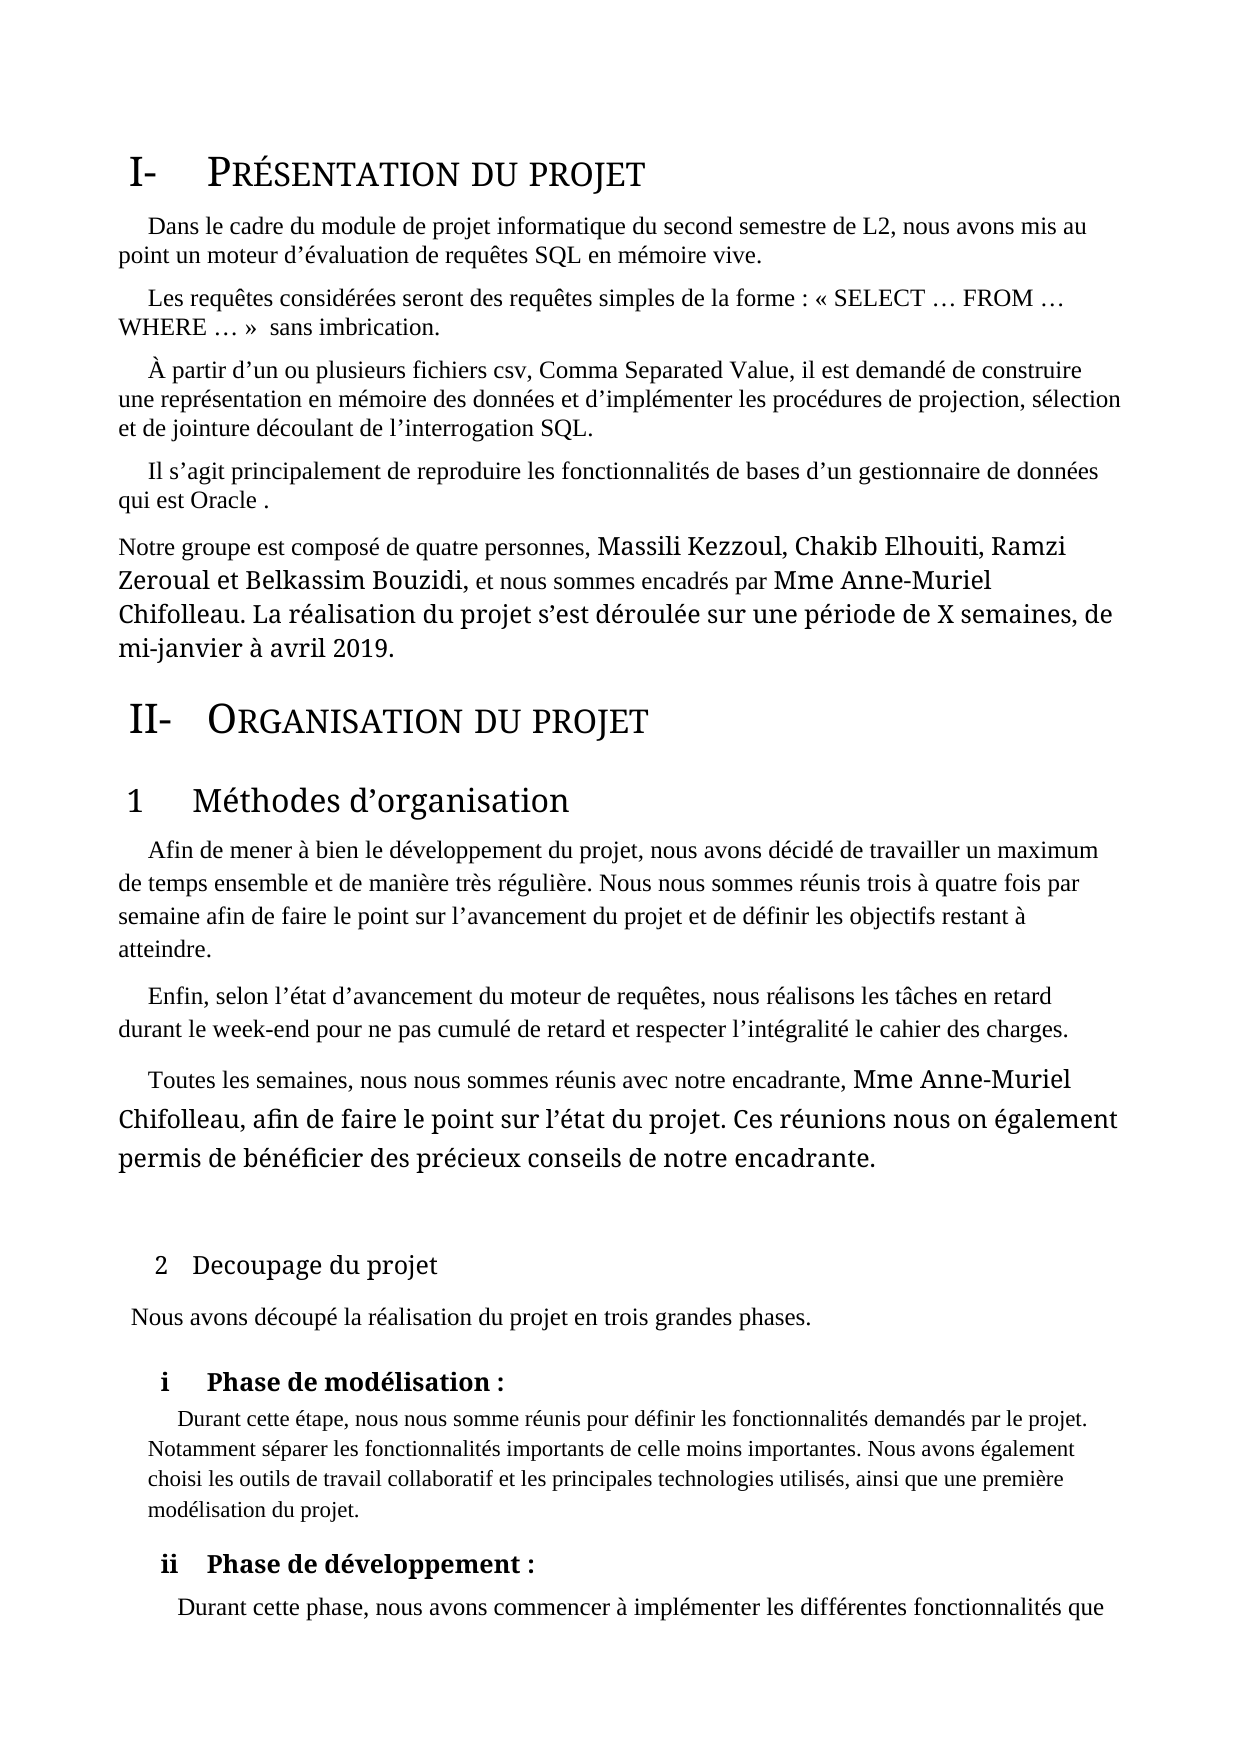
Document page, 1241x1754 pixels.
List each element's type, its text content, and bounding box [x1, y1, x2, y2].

text Nous avons découpé la réalisation du projet en trois grandes phases. [118, 1302, 1122, 1330]
text Enfin, selon l’état d’avancement du moteur de requêtes, nous réalisons les tâches en retard durant le week-end pour ne pas cumulé de retard et respecter l’intégralité le cahier des charges. [118, 981, 1122, 1043]
text Durant cette étape, nous nous somme réunis pour définir les fonctionnalités demandés par le projet. Notamment séparer les fonctionnalités importants de celle moins importantes. Nous avons également choisi les outils de travail collaboratif et les principales technologies utilisés, ainsi que une première modélisation du projet. [148, 1405, 1122, 1522]
subtitle Phase de développement : [148, 1546, 1122, 1581]
subtitle Organisation du projet [118, 689, 1122, 745]
text Les requêtes considérées seront des requêtes simples de la forme : « SELECT … FROM … WHERE … » sans imbrication. [118, 283, 1122, 341]
text Notre groupe est composé de quatre personnes, Massili Kezzoul, Chakib Elhouiti, Ramzi Zeroual et Belkassim Bouzidi, et nous sommes encadrés par Mme Anne-Muriel Chifolleau. La réalisation du projet s’est déroulée sur une période de X semaines, de mi-janvier à avril 2019. [118, 528, 1122, 664]
subtitle Présentation du projet [118, 143, 1122, 199]
subtitle Méthodes d’organisation [118, 778, 1122, 822]
subtitle Durant cette phase, nous avons commencer à implémenter les différentes fonctionnalités que [148, 1592, 1122, 1621]
subtitle Decoupage du projet [118, 1248, 1122, 1282]
text Il s’agit principalement de reproduire les fonctionnalités de bases d’un gestionnaire de données qui est Oracle . [118, 456, 1122, 514]
text Afin de mener à bien le développement du projet, nous avons décidé de travailler un maximum de temps ensemble et de manière très régulière. Nous nous sommes réunis trois à quatre fois par semaine afin de faire le point sur l’avancement du projet et de définir les objectifs restant à atteindre. [118, 835, 1122, 963]
subtitle Phase de modélisation : [148, 1365, 1122, 1399]
text Toutes les semaines, nous nous sommes réunis avec notre encadrante, Mme Anne-Muriel Chifolleau, afin de faire le point sur l’état du projet. Ces réunions nous on également permis de bénéficier des précieux conseils de notre encadrante. [118, 1062, 1122, 1174]
text Dans le cadre du module de projet informatique du second semestre de L2, nous avons mis au point un moteur d’évaluation de requêtes SQL en mémoire vive. [118, 211, 1122, 269]
text À partir d’un ou plusieurs fichiers csv, Comma Separated Value, il est demandé de construire une représentation en mémoire des données et d’implémenter les procédures de projection, sélection et de jointure découlant de l’interrogation SQL. [118, 355, 1122, 442]
